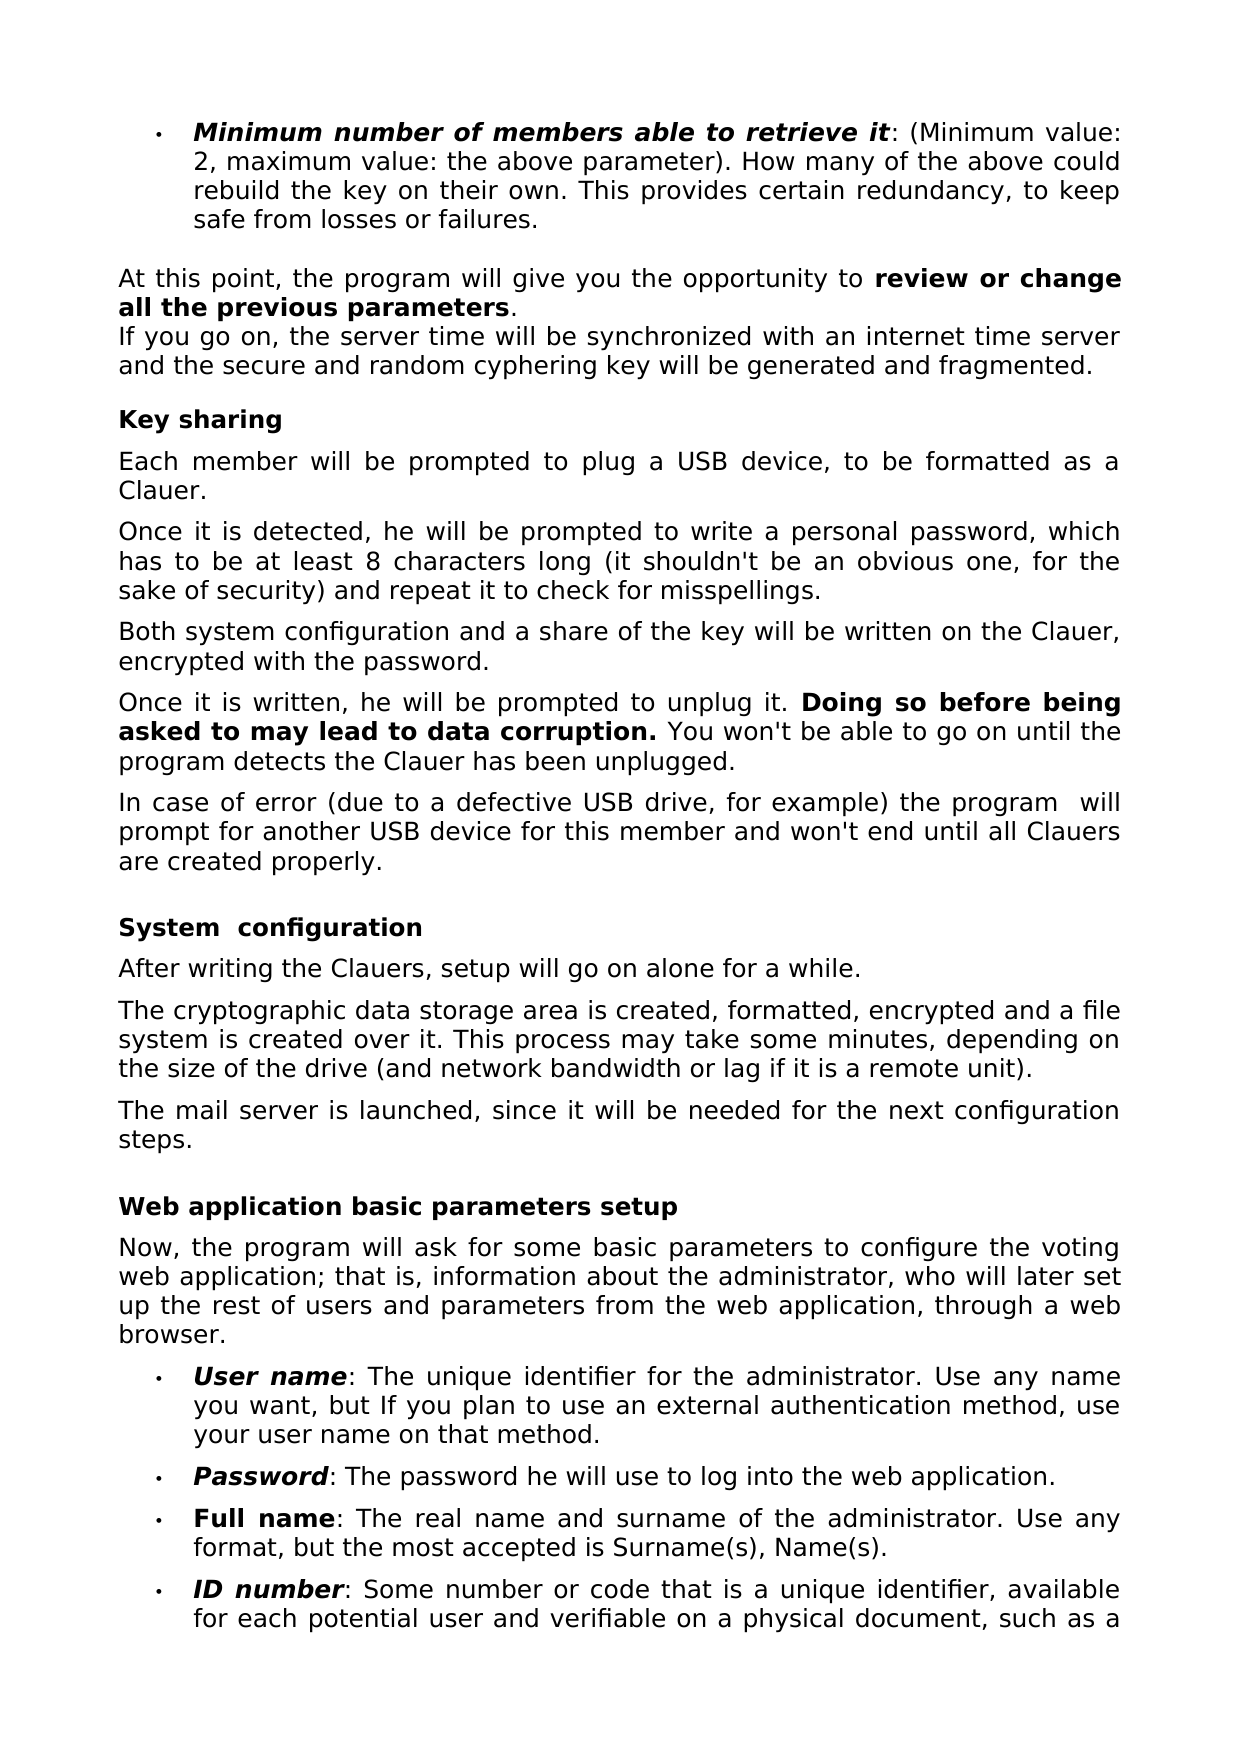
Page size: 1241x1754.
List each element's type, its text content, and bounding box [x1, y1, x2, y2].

text Both system configuration and a share of the key will be written on the Clauer, encrypted with the password. [118, 618, 1122, 676]
list Minimum number of members able to retrieve it: (Minimum value: 2, maximum value: the above parameter). How many of the above could rebuild the key on their own. This provides certain redundancy, to keep safe from losses or failures. [156, 118, 1122, 235]
text The cryptographic data storage area is created, formatted, encrypted and a file system is created over it. This process may take some minutes, depending on the size of the drive (and network bandwidth or lag if it is a remote unit). [118, 996, 1122, 1084]
text In case of error (due to a defective USB drive, for example) the program will prompt for another USB device for this member and won't end until all Clauers are created properly. [118, 788, 1122, 876]
text Now, the program will ask for some basic parameters to configure the voting web application; that is, information about the administrator, who will later set up the rest of users and parameters from the web application, through a web browser. [118, 1233, 1122, 1350]
list Password: The password he will use to log into the web application. [156, 1462, 1122, 1492]
subtitle Key sharing [118, 406, 1122, 434]
text Once it is written, he will be prompted to unplug it. Doing so before being asked to may lead to data corruption. You won't be able to go on until the program detects the Clauer has been unplugged. [118, 688, 1122, 776]
list Full name: The real name and surname of the administrator. Use any format, but the most accepted is Surname(s), Name(s). [156, 1504, 1122, 1562]
subtitle Web application basic parameters setup [118, 1192, 1122, 1221]
list ID number: Some number or code that is a unique identifier, available for each potential user and verifiable on a physical document, such as a [156, 1575, 1122, 1633]
text Once it is detected, he will be prompted to write a personal password, which has to be at least 8 characters long (it shouldn't be an obvious one, for the sake of security) and repeat it to check for misspellings. [118, 518, 1122, 605]
list User name: The unique identifier for the administrator. Use any name you want, but If you plan to use an external authentication method, use your user name on that method. [156, 1362, 1122, 1450]
text After writing the Clauers, setup will go on alone for a while. [118, 954, 1122, 984]
text The mail server is launched, since it will be needed for the next configuration steps. [118, 1096, 1122, 1154]
text Each member will be prompted to plug a USB device, to be formatted as a Clauer. [118, 447, 1122, 505]
text If you go on, the server time will be synchronized with an internet time server and the secure and random cyphering key will be generated and fragmented. [118, 322, 1122, 381]
subtitle System configuration [118, 913, 1122, 942]
text At this point, the program will give you the opportunity to review or change all the previous parameters. [118, 264, 1122, 322]
